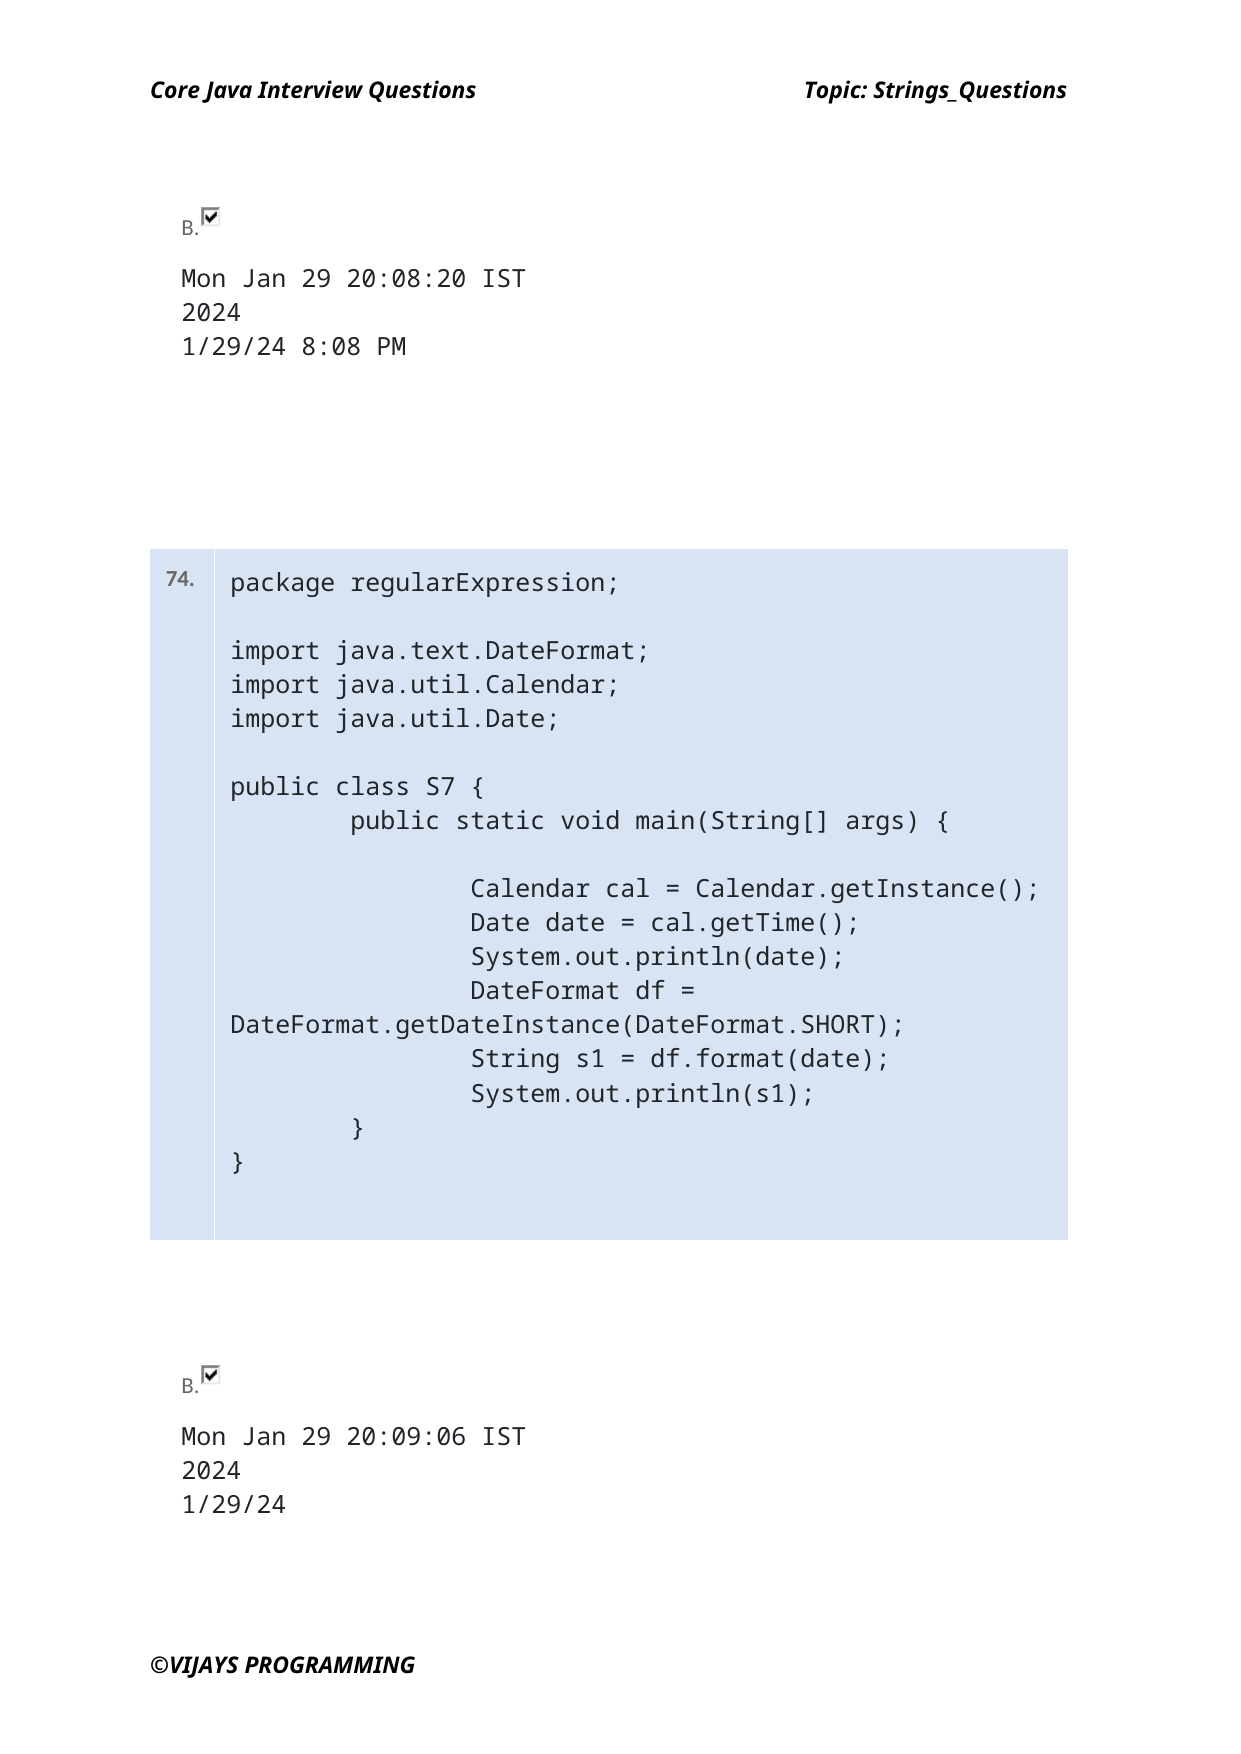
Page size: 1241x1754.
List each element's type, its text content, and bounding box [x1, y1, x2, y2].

table_cell [1068, 549, 1090, 1240]
table_header B. Mon Jan 29 20:08:20 IST 2024 1/29/24 8:08 PM [181, 200, 566, 431]
table_cell package regularExpression; import java.text.DateFormat; import java.util.Calendar; import java.util.Date; public class S7 { public static void main(String[] args) { Calendar cal = Calendar.getInstance(); Date date = cal.getTime(); System.out.println(date); DateFormat df = DateFormat.getDateInstance(DateFormat.SHORT); String s1 = df.format(date); System.out.println(s1); } } [215, 549, 1068, 1240]
table_header [181, 1255, 566, 1358]
table_header [181, 166, 566, 200]
table_cell [150, 1240, 1090, 1570]
table_cell [150, 150, 1090, 548]
table_header B. Mon Jan 29 20:09:06 IST 2024 1/29/24 [181, 1358, 566, 1554]
table_cell 74. [150, 549, 214, 1240]
table_header [181, 431, 566, 533]
